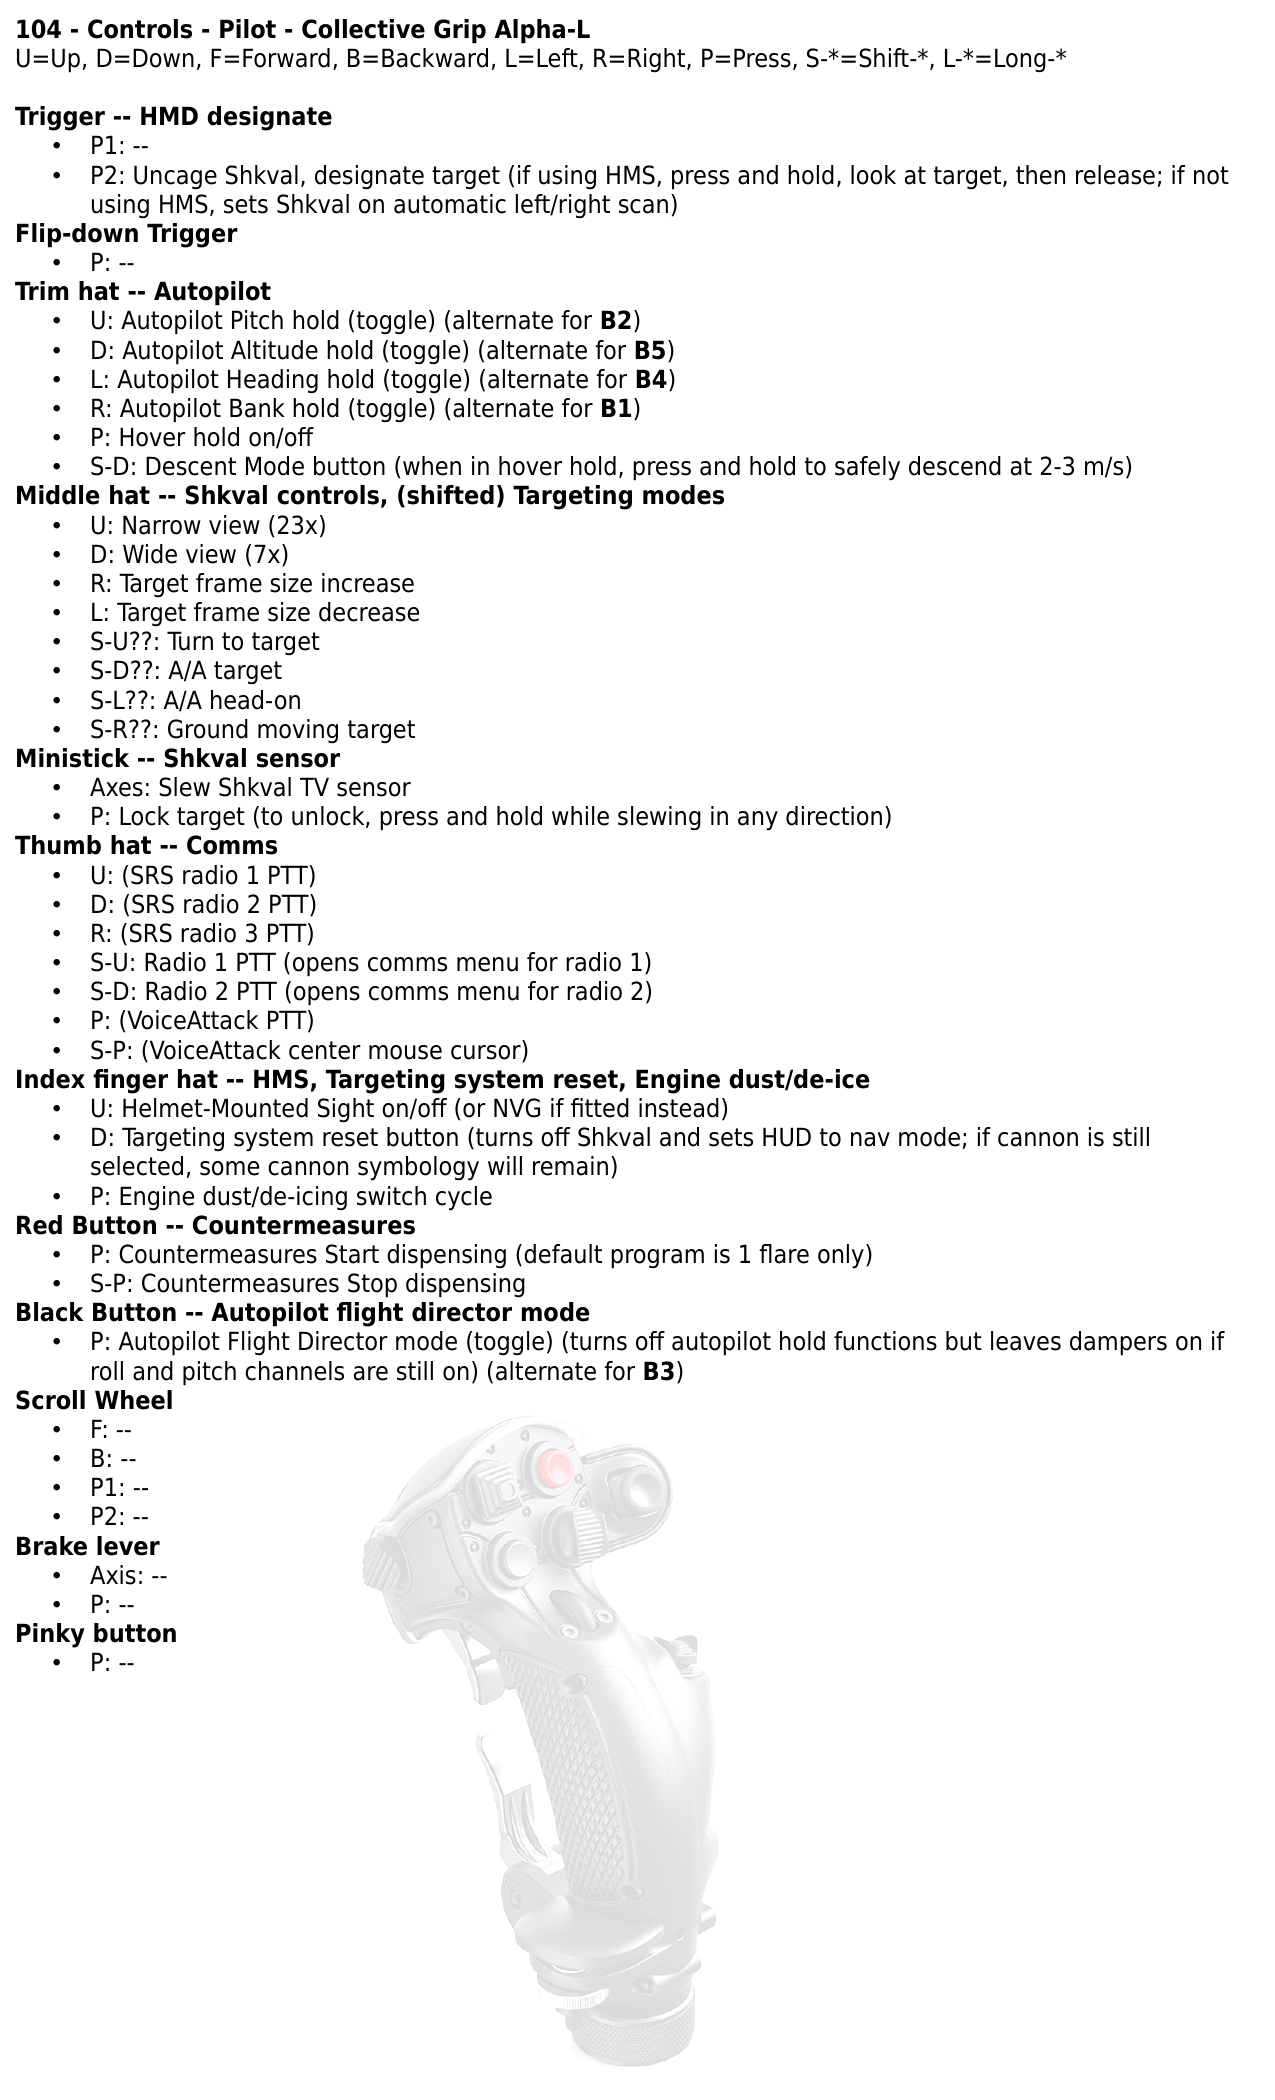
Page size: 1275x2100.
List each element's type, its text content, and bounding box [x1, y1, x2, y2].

list P2: Uncage Shkval, designate target (if using HMS, press and hold, look at target, then release; if not using HMS, sets Shkval on automatic left/right scan) [52, 161, 1260, 219]
list P: Hover hold on/off [52, 423, 1260, 452]
list [1045, 1444, 1260, 1473]
text U=Up, D=Down, F=Forward, B=Backward, L=Left, R=Right, P=Press, S-*=Shift-*, L-*=Long-* [15, 44, 1260, 73]
text Index finger hat -- HMS, Targeting system reset, Engine dust/de-ice [15, 1065, 1260, 1094]
list P: (VoiceAttack PTT) [52, 1007, 1260, 1036]
list D: Wide view (7x) [52, 540, 1260, 569]
list B: -- [52, 1444, 230, 1473]
list [1045, 1648, 1260, 1677]
list S-P: Countermeasures Stop dispensing [52, 1269, 1260, 1298]
list S-U: Radio 1 PTT (opens comms menu for radio 1) [52, 948, 1260, 977]
list R: Target frame size increase [52, 569, 1260, 598]
list P: Countermeasures Start dispensing (default program is 1 flare only) [52, 1240, 1260, 1269]
text [1045, 1619, 1260, 1648]
text Flip-down Trigger [15, 219, 1260, 248]
list L: Target frame size decrease [52, 598, 1260, 627]
list R: (SRS radio 3 PTT) [52, 919, 1260, 948]
list S-R??: Ground moving target [52, 715, 1260, 744]
list Axes: Slew Shkval TV sensor [52, 773, 1260, 802]
list P: -- [52, 1590, 230, 1619]
list F: -- [52, 1415, 230, 1444]
list P: Engine dust/de-icing switch cycle [52, 1182, 1260, 1211]
text Black Button -- Autopilot flight director mode [15, 1298, 1260, 1327]
text Ministick -- Shkval sensor [15, 744, 1260, 773]
list S-D??: A/A target [52, 657, 1260, 686]
text [1045, 1386, 1260, 1415]
text Trigger -- HMD designate [15, 102, 1260, 132]
list U: Autopilot Pitch hold (toggle) (alternate for B2) [52, 307, 1260, 336]
text Trim hat -- Autopilot [15, 277, 1260, 307]
list S-D: Descent Mode button (when in hover hold, press and hold to safely descend at 2-3 m/s) [52, 452, 1260, 482]
list P: -- [52, 1648, 230, 1677]
list S-L??: A/A head-on [52, 686, 1260, 715]
list P: -- [52, 248, 1260, 277]
list S-P: (VoiceAttack center mouse cursor) [52, 1036, 1260, 1065]
list P1: -- [52, 132, 1260, 161]
text Brake lever [15, 1532, 230, 1561]
list U: (SRS radio 1 PTT) [52, 861, 1260, 890]
list [1045, 1561, 1260, 1590]
list U: Narrow view (23x) [52, 511, 1260, 540]
text [1045, 1532, 1260, 1561]
list [1045, 1502, 1260, 1532]
text 104 - Controls - Pilot - Collective Grip Alpha-L [15, 15, 1260, 44]
text Thumb hat -- Comms [15, 832, 1260, 861]
list D: Autopilot Altitude hold (toggle) (alternate for B5) [52, 336, 1260, 365]
list S-U??: Turn to target [52, 627, 1260, 657]
text Red Button -- Countermeasures [15, 1211, 1260, 1240]
list P: Autopilot Flight Director mode (toggle) (turns off autopilot hold functions but leaves dampers on if roll and pitch channels are still on) (alternate for B3) [52, 1327, 230, 1386]
list P: Lock target (to unlock, press and hold while slewing in any direction) [52, 802, 1260, 832]
list L: Autopilot Heading hold (toggle) (alternate for B4) [52, 365, 1260, 394]
list [1045, 1473, 1260, 1502]
list P2: -- [52, 1502, 230, 1532]
list P1: -- [52, 1473, 230, 1502]
list [1045, 1415, 1260, 1444]
list U: Helmet-Mounted Sight on/off (or NVG if fitted instead) [52, 1094, 1260, 1123]
text Pinky button [15, 1619, 230, 1648]
list S-D: Radio 2 PTT (opens comms menu for radio 2) [52, 977, 1260, 1007]
list R: Autopilot Bank hold (toggle) (alternate for B1) [52, 394, 1260, 423]
list D: Targeting system reset button (turns off Shkval and sets HUD to nav mode; if cannon is still selected, some cannon symbology will remain) [52, 1123, 1260, 1182]
list D: (SRS radio 2 PTT) [52, 890, 1260, 919]
list [1045, 1590, 1260, 1619]
list Axis: -- [52, 1561, 230, 1590]
text Middle hat -- Shkval controls, (shifted) Targeting modes [15, 482, 1260, 511]
text Scroll Wheel [15, 1386, 230, 1415]
list P: Autopilot Flight Director mode (toggle) (turns off autopilot hold functions but leaves dampers on if roll and pitch channels are still on) (alternate for B3) [1045, 1327, 1260, 1386]
